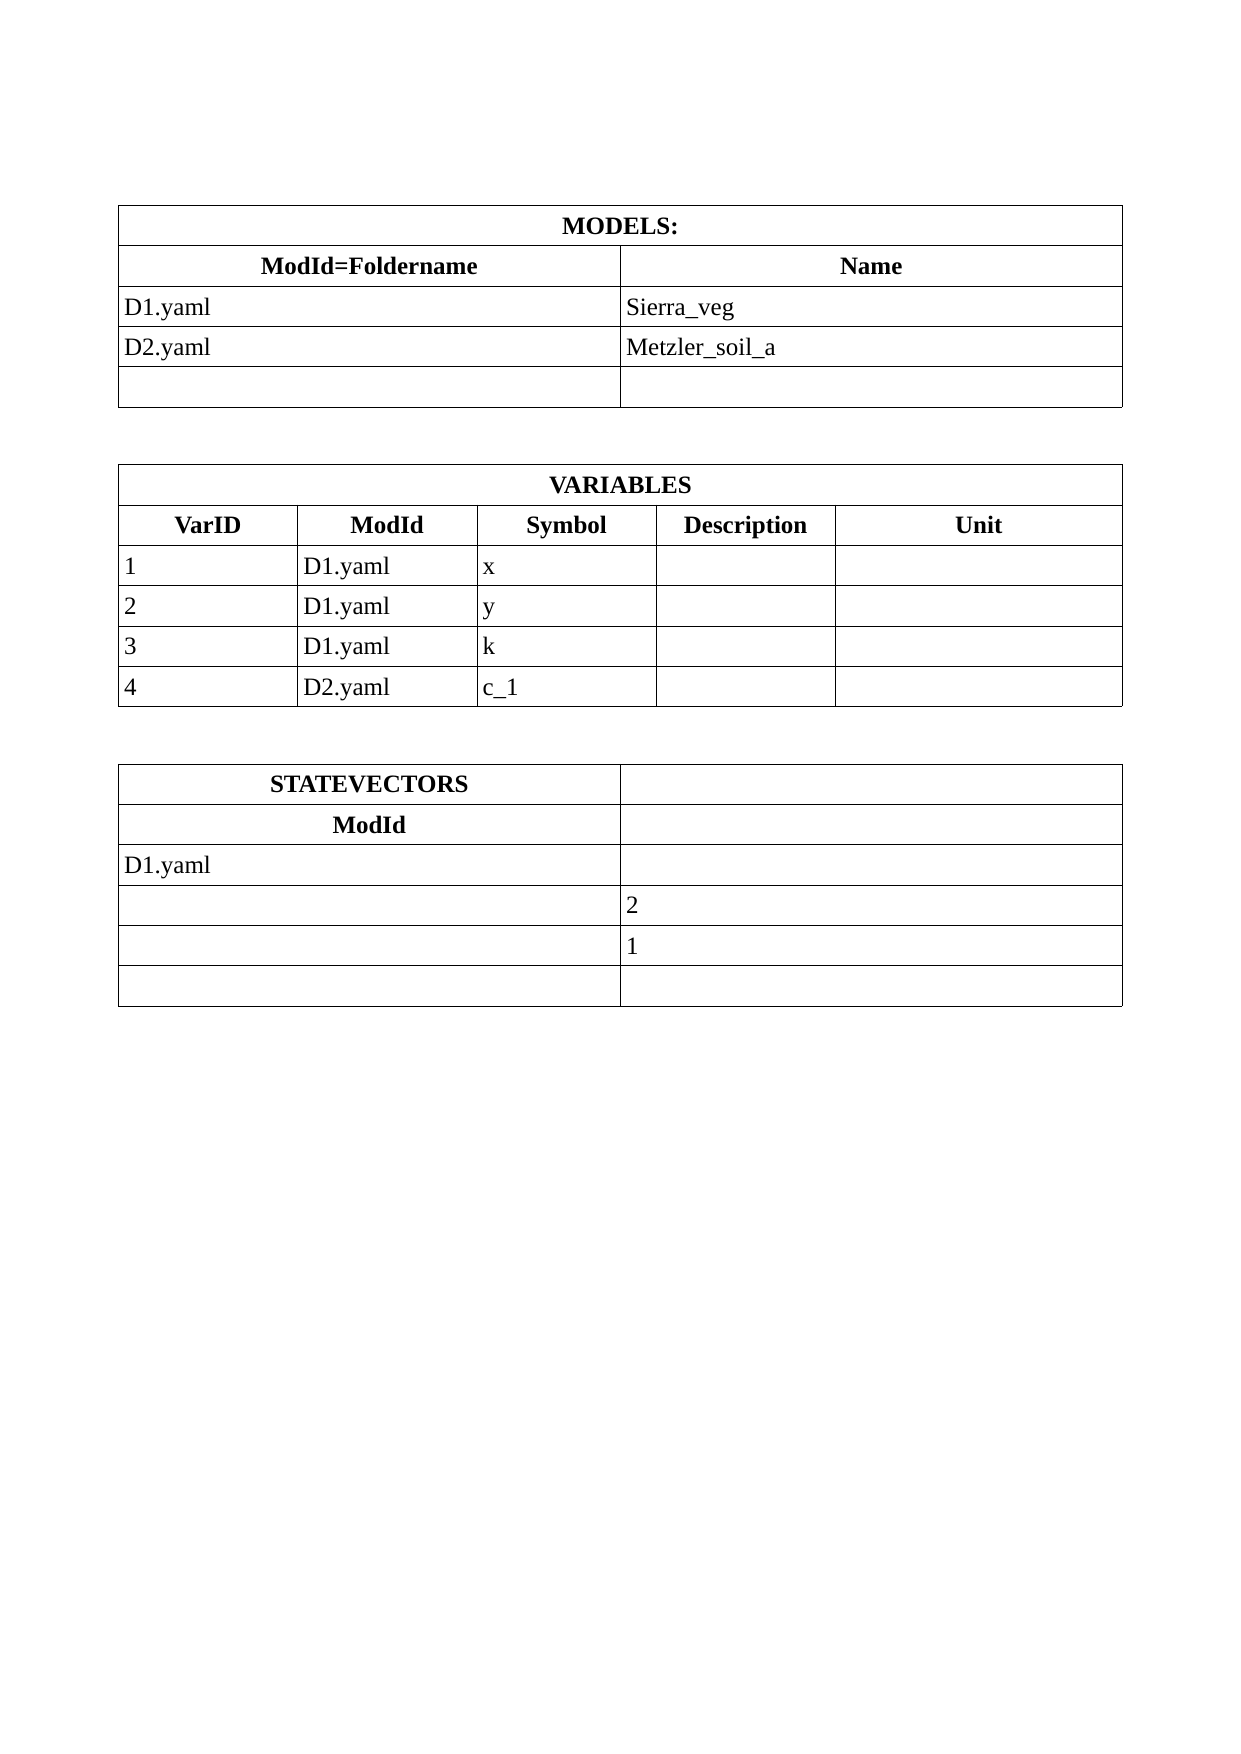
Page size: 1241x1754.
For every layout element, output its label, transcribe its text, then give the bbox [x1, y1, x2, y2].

table_cell [119, 367, 620, 407]
table_cell [119, 886, 620, 925]
table_cell [621, 966, 1122, 1006]
table_cell [836, 586, 1122, 626]
table_cell D1.yaml [119, 287, 620, 326]
table_cell [657, 586, 835, 626]
table_header VARIABLES [119, 465, 1122, 504]
table_cell [621, 367, 1122, 407]
table_cell ModId=Foldername [119, 246, 620, 286]
table_cell [836, 627, 1122, 666]
table_cell VarID [119, 506, 297, 545]
table_cell D2.yaml [298, 667, 477, 706]
table_cell [119, 926, 620, 965]
table_cell [657, 627, 835, 666]
table_cell 3 [119, 627, 297, 666]
table_cell 4 [119, 667, 297, 706]
table_cell ModId [119, 805, 620, 844]
table_cell [836, 546, 1122, 585]
table_cell 2 [621, 886, 1122, 925]
table_cell y [478, 586, 656, 626]
table_cell Description [657, 506, 835, 545]
table_cell [657, 546, 835, 585]
table_cell k [478, 627, 656, 666]
table_cell [621, 805, 1122, 844]
table_cell D2.yaml [119, 327, 620, 366]
table_cell x [478, 546, 656, 585]
table_cell Name [621, 246, 1122, 286]
table_cell D1.yaml [298, 627, 477, 666]
table_cell Metzler_soil_a [621, 327, 1122, 366]
table_cell [657, 667, 835, 706]
table_header STATEVECTORS [119, 765, 620, 804]
table_cell Symbol [478, 506, 656, 545]
table_cell D1.yaml [119, 845, 620, 885]
table_header [621, 765, 1122, 804]
table_cell c_1 [478, 667, 656, 706]
table_cell D1.yaml [298, 546, 477, 585]
table_cell 1 [621, 926, 1122, 965]
table_header MODELS: [119, 206, 1122, 245]
table_cell Sierra_veg [621, 287, 1122, 326]
table_cell ModId [298, 506, 477, 545]
table_cell [119, 966, 620, 1006]
table_cell 2 [119, 586, 297, 626]
table_cell [836, 667, 1122, 706]
table_cell [621, 845, 1122, 885]
table_cell D1.yaml [298, 586, 477, 626]
table_cell 1 [119, 546, 297, 585]
table_cell Unit [836, 506, 1122, 545]
